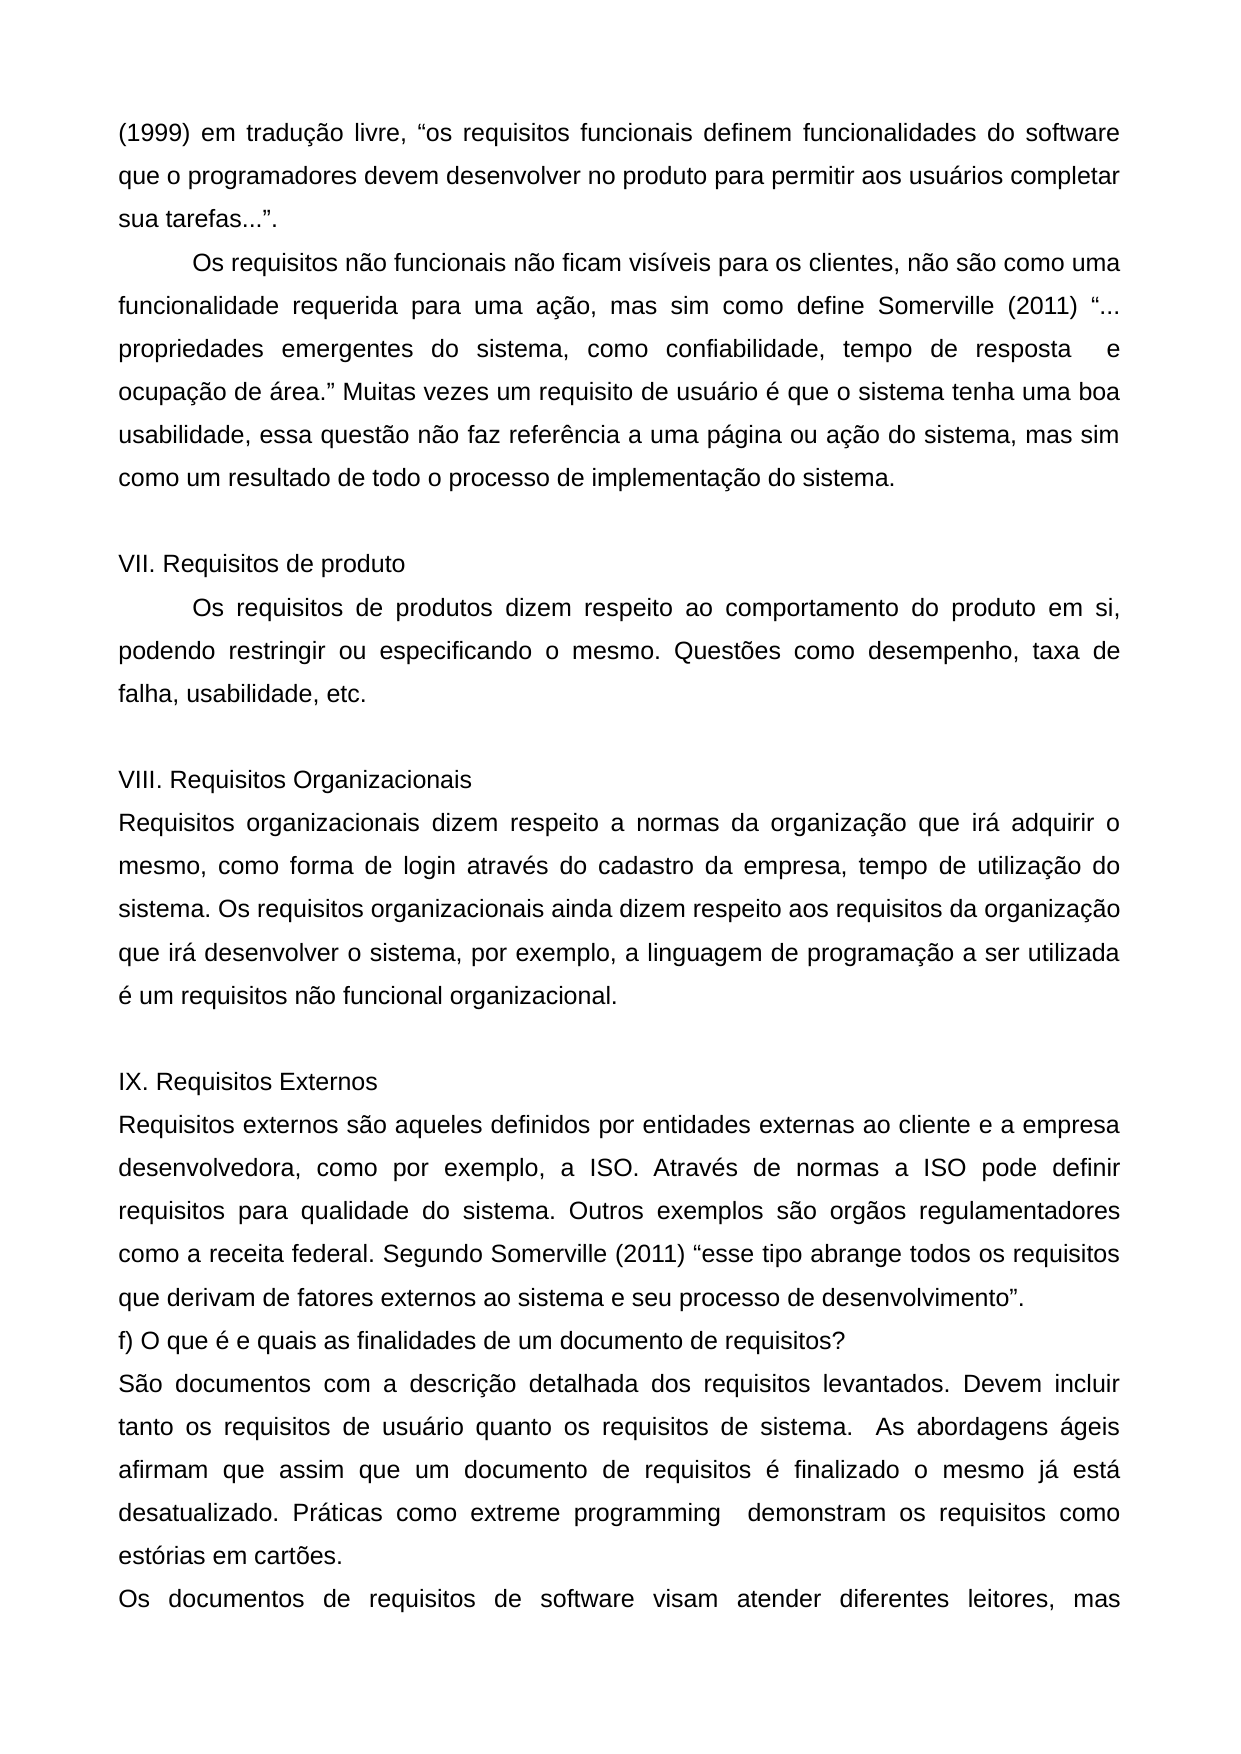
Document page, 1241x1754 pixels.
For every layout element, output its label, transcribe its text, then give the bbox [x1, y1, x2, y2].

text São documentos com a descrição detalhada dos requisitos levantados. Devem incluir tanto os requisitos de usuário quanto os requisitos de sistema. As abordagens ágeis afirmam que assim que um documento de requisitos é finalizado o mesmo já está desatualizado. Práticas como extreme programming demonstram os requisitos como estórias em cartões. [118, 1369, 1122, 1570]
text VII. Requisitos de produto [118, 549, 1122, 578]
text f) O que é e quais as finalidades de um documento de requisitos? [118, 1326, 1122, 1354]
text (1999) em tradução livre, “os requisitos funcionais definem funcionalidades do software que o programadores devem desenvolver no produto para permitir aos usuários completar sua tarefas...”. [118, 118, 1122, 233]
text Requisitos externos são aqueles definidos por entidades externas ao cliente e a empresa desenvolvedora, como por exemplo, a ISO. Através de normas a ISO pode definir requisitos para qualidade do sistema. Outros exemplos são orgãos regulamentadores como a receita federal. Segundo Somerville (2011) “esse tipo abrange todos os requisitos que derivam de fatores externos ao sistema e seu processo de desenvolvimento”. [118, 1110, 1122, 1311]
text Os requisitos não funcionais não ficam visíveis para os clientes, não são como uma funcionalidade requerida para uma ação, mas sim como define Somerville (2011) “... propriedades emergentes do sistema, como confiabilidade, tempo de resposta e ocupação de área.” Muitas vezes um requisito de usuário é que o sistema tenha uma boa usabilidade, essa questão não faz referência a uma página ou ação do sistema, mas sim como um resultado de todo o processo de implementação do sistema. [118, 247, 1122, 492]
text Os requisitos de produtos dizem respeito ao comportamento do produto em si, podendo restringir ou especificando o mesmo. Questões como desempenho, taxa de falha, usabilidade, etc. [118, 592, 1122, 707]
text Requisitos organizacionais dizem respeito a normas da organização que irá adquirir o mesmo, como forma de login através do cadastro da empresa, tempo de utilização do sistema. Os requisitos organizacionais ainda dizem respeito aos requisitos da organização que irá desenvolver o sistema, por exemplo, a linguagem de programação a ser utilizada é um requisitos não funcional organizacional. [118, 808, 1122, 1009]
text Os documentos de requisitos de software visam atender diferentes leitores, mas [118, 1584, 1122, 1613]
text VIII. Requisitos Organizacionais [118, 765, 1122, 794]
text IX. Requisitos Externos [118, 1067, 1122, 1096]
